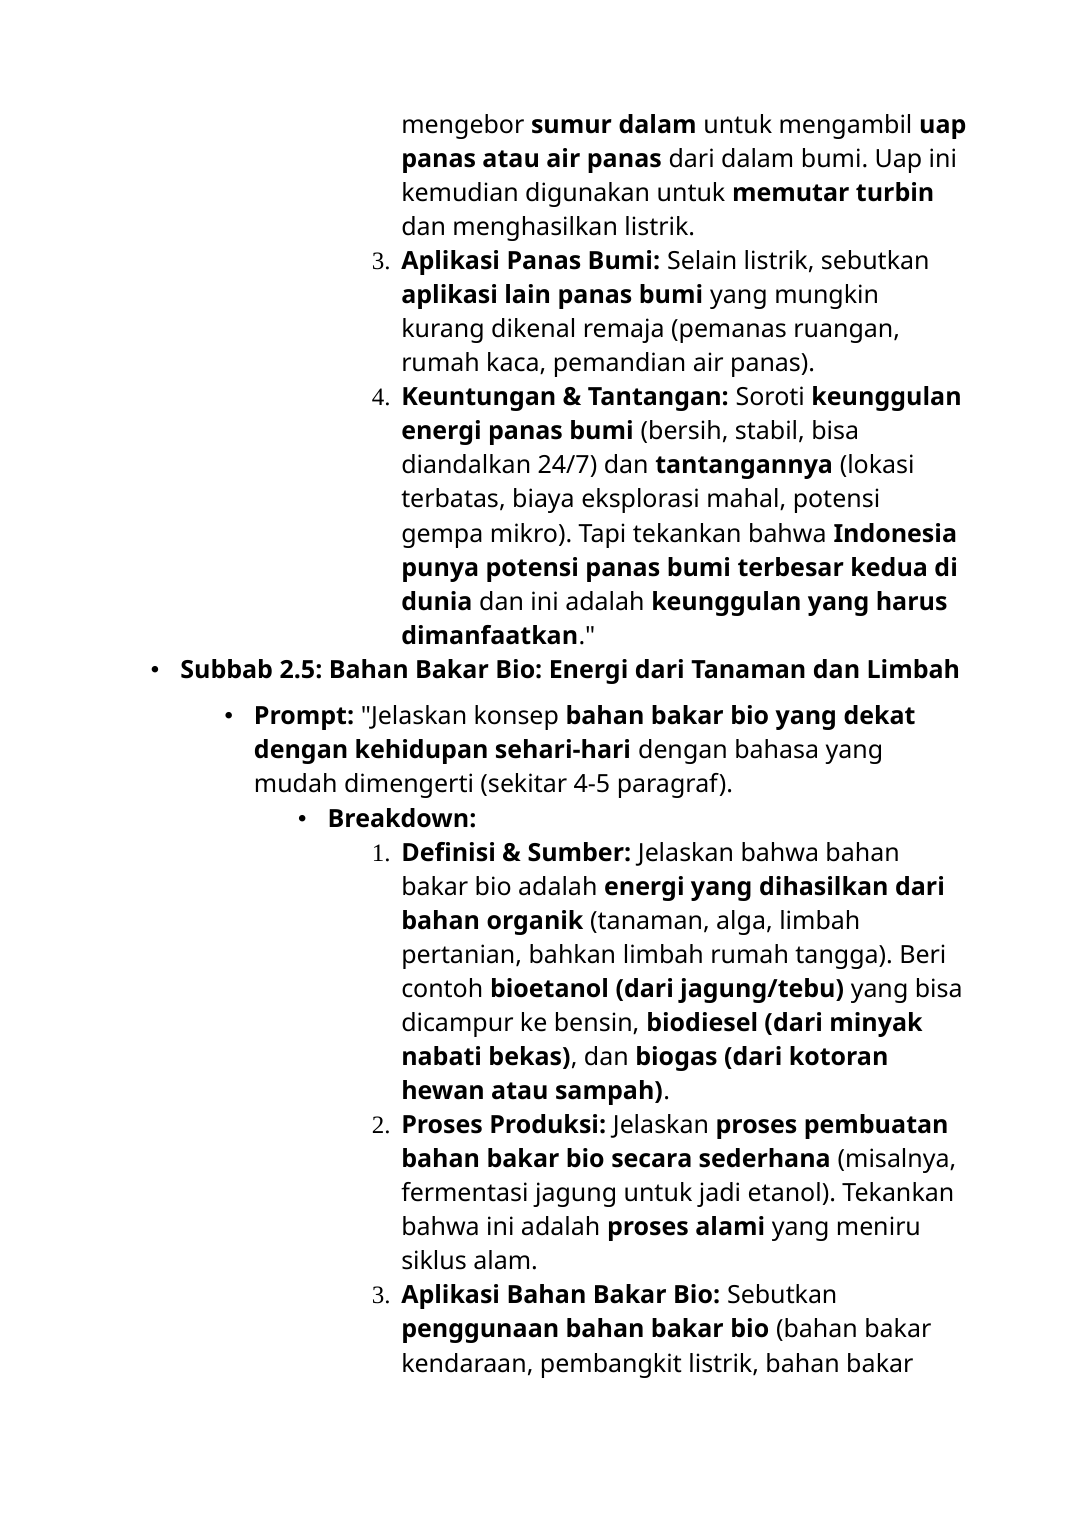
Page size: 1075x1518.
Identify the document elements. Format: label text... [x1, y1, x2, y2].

list Proses Produksi: Jelaskan proses pembuatan bahan bakar bio secara sederhana (misalnya, fermentasi jagung untuk jadi etanol). Tekankan bahwa ini adalah proses alami yang meniru siklus alam. [372, 1107, 968, 1277]
list Aplikasi Bahan Bakar Bio: Sebutkan penggunaan bahan bakar bio (bahan bakar kendaraan, pembangkit listrik, bahan bakar [372, 1277, 968, 1379]
list Prompt: "Jelaskan konsep bahan bakar bio yang dekat dengan kehidupan sehari-hari dengan bahasa yang mudah dimengerti (sekitar 4-5 paragraf). [224, 698, 968, 800]
list Definisi & Sumber: Jelaskan bahwa bahan bakar bio adalah energi yang dihasilkan dari bahan organik (tanaman, alga, limbah pertanian, bahkan limbah rumah tangga). Beri contoh bioetanol (dari jagung/tebu) yang bisa dicampur ke bensin, biodiesel (dari minyak nabati bekas), dan biogas (dari kotoran hewan atau sampah). [372, 834, 968, 1107]
list Keuntungan & Tantangan: Soroti keunggulan energi panas bumi (bersih, stabil, bisa diandalkan 24/7) dan tantangannya (lokasi terbatas, biaya eksplorasi mahal, potensi gempa mikro). Tapi tekankan bahwa Indonesia punya potensi panas bumi terbesar kedua di dunia dan ini adalah keunggulan yang harus dimanfaatkan." [372, 379, 968, 651]
list Subbab 2.5: Bahan Bakar Bio: Energi dari Tanaman dan Limbah [151, 651, 968, 686]
list mengebor sumur dalam untuk mengambil uap panas atau air panas dari dalam bumi. Uap ini kemudian digunakan untuk memutar turbin dan menghasilkan listrik. [372, 106, 968, 243]
list Aplikasi Panas Bumi: Selain listrik, sebutkan aplikasi lain panas bumi yang mungkin kurang dikenal remaja (pemanas ruangan, rumah kaca, pemandian air panas). [372, 243, 968, 379]
list Breakdown: [298, 800, 968, 834]
